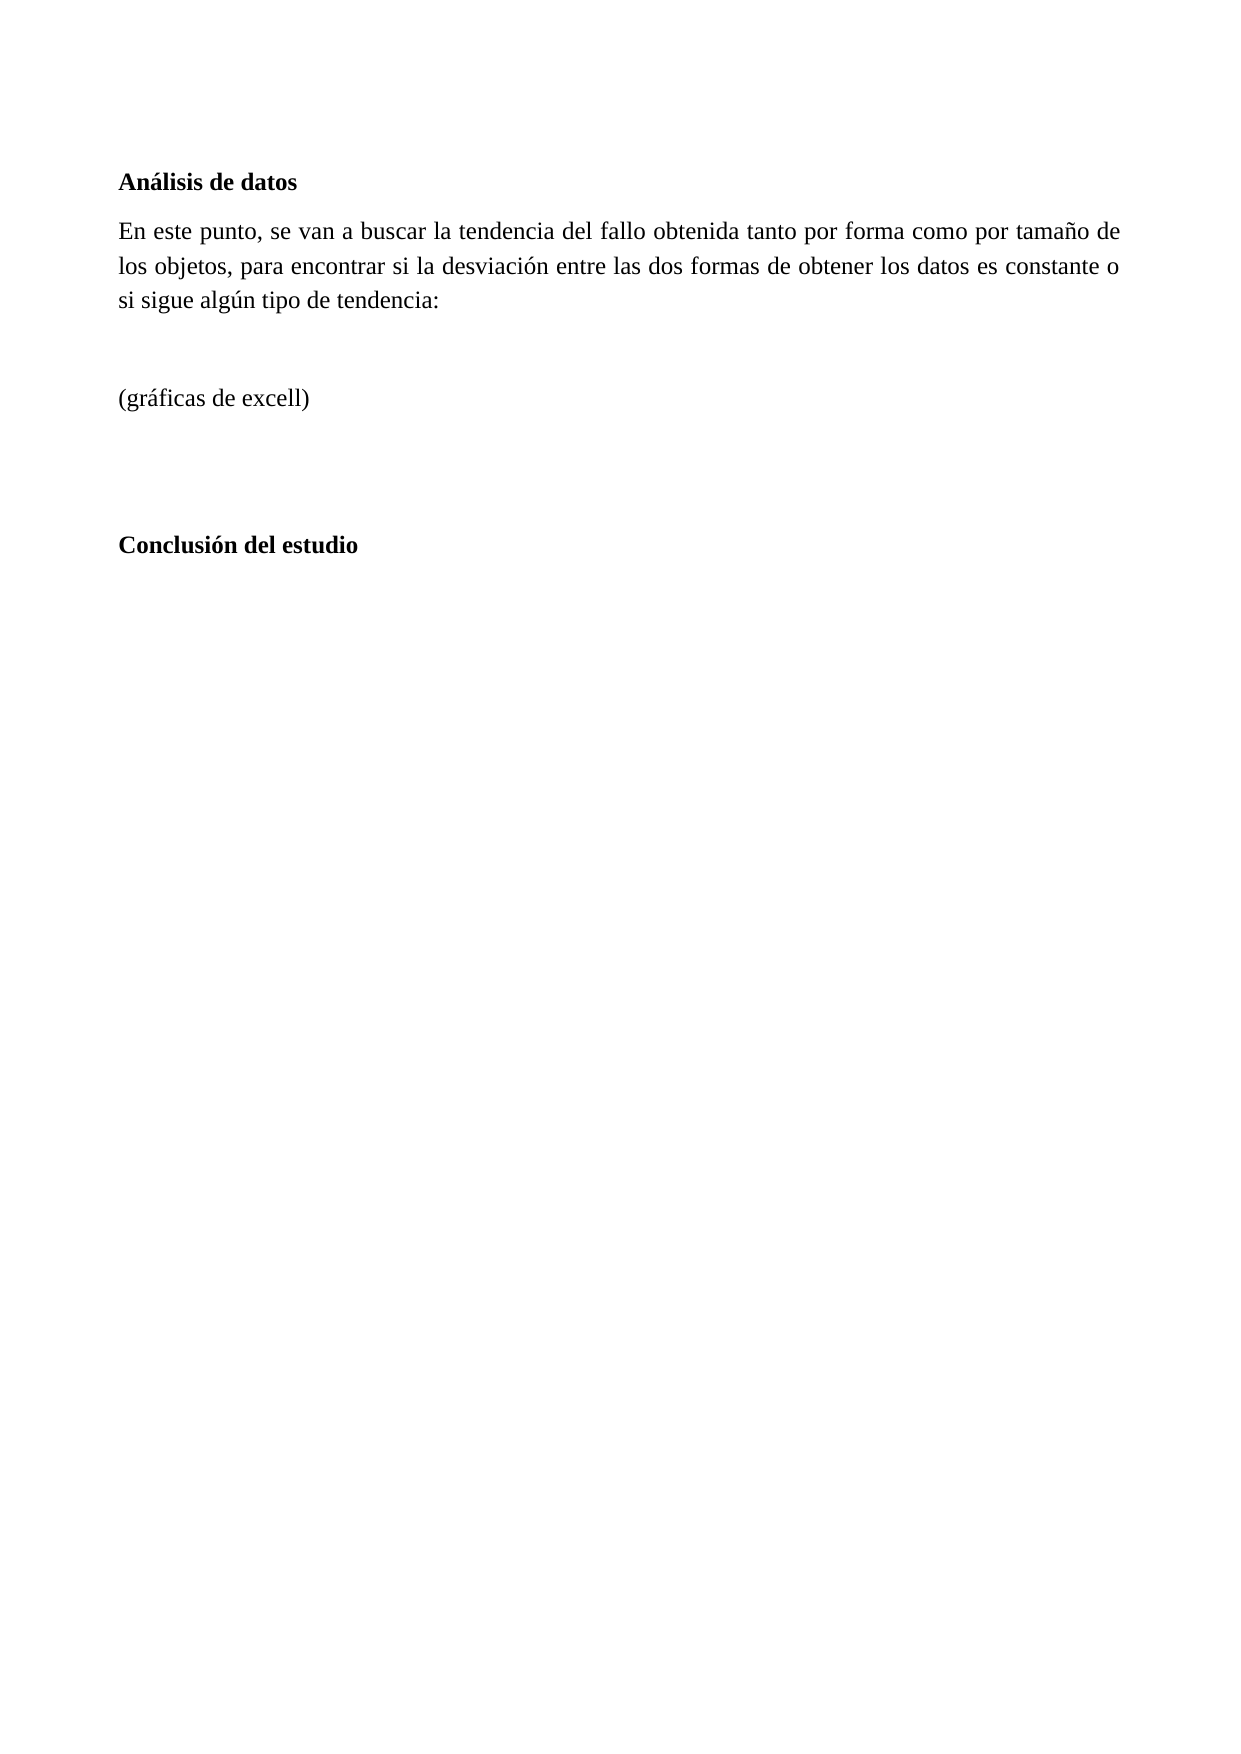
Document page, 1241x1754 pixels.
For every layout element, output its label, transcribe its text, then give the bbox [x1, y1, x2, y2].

text En este punto, se van a buscar la tendencia del fallo obtenida tanto por forma como por tamaño de los objetos, para encontrar si la desviación entre las dos formas de obtener los datos es constante o si sigue algún tipo de tendencia: [118, 216, 1122, 314]
text (gráficas de excell) [118, 383, 1122, 412]
text Conclusión del estudio [118, 531, 1122, 559]
text Análisis de datos [118, 167, 1122, 196]
